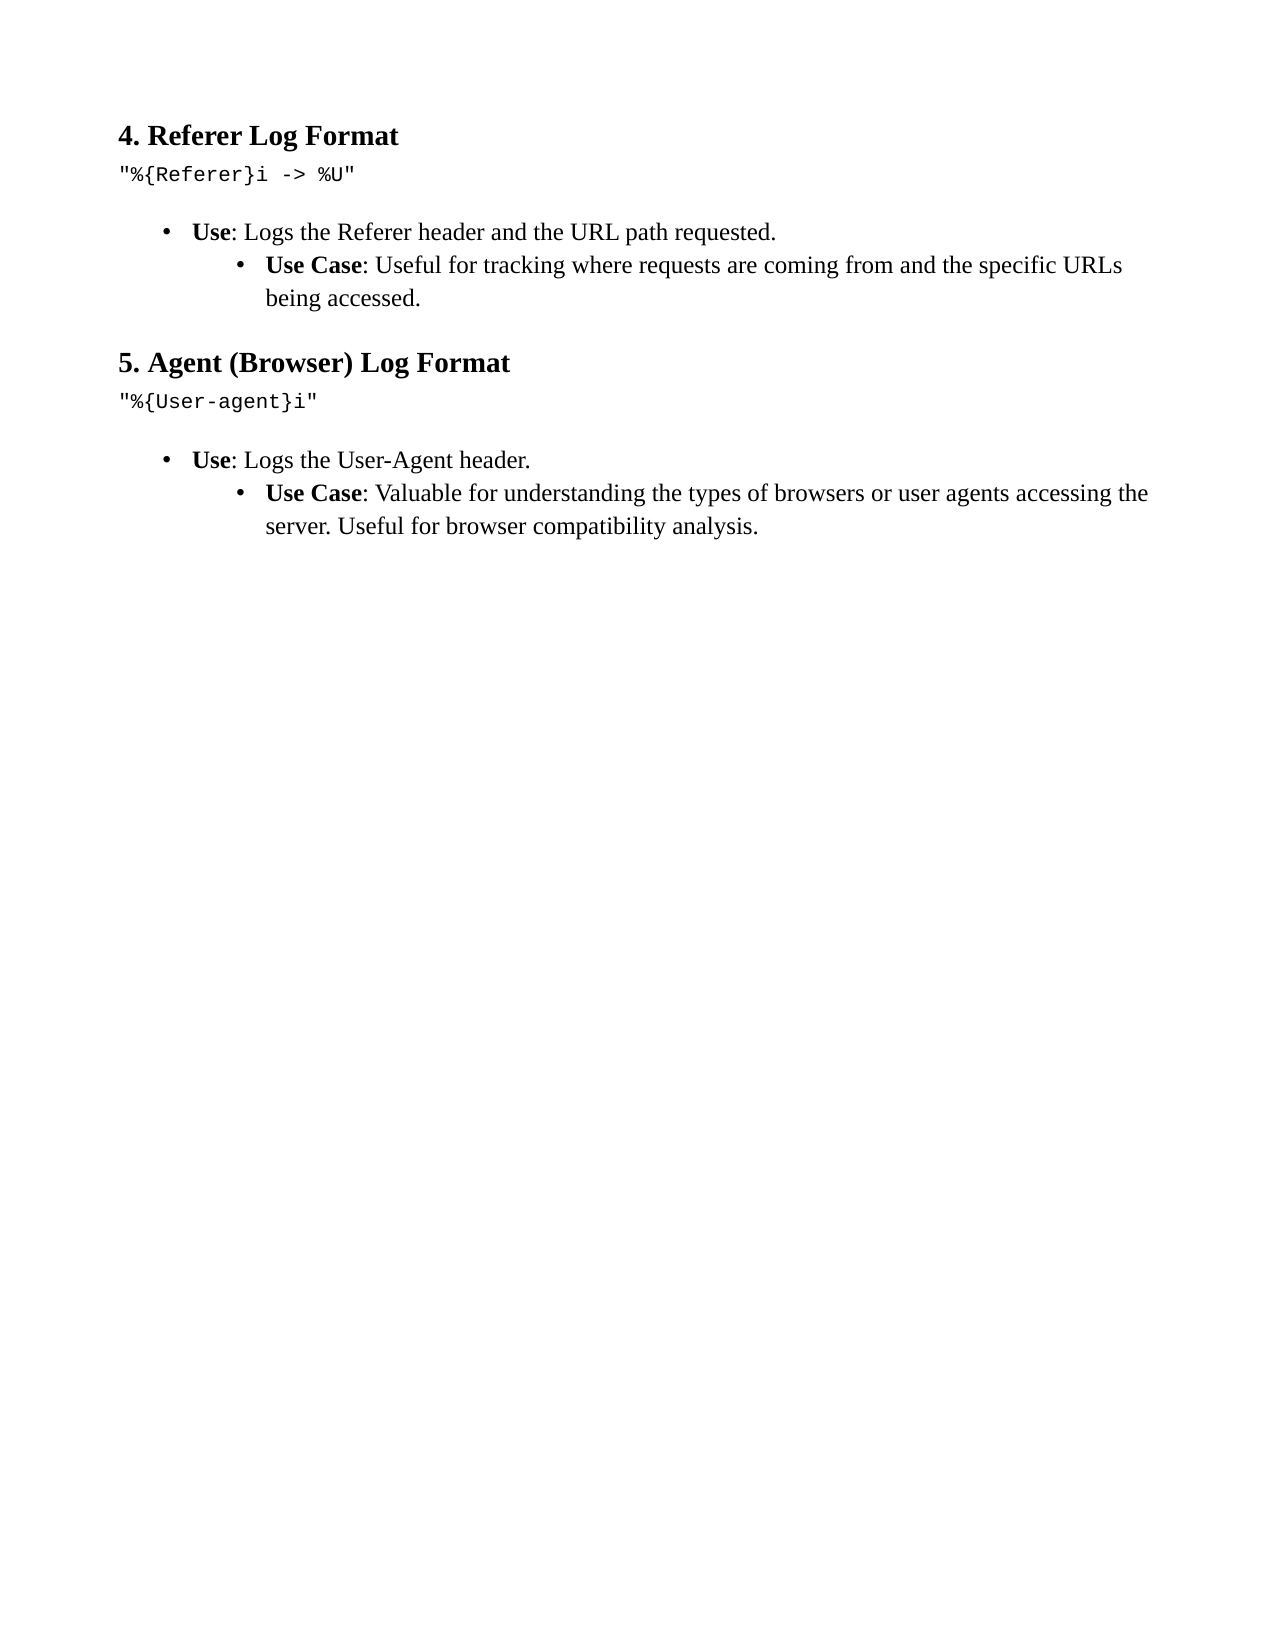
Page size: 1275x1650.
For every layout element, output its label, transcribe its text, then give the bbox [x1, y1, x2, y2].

text "%{User-agent}i" [118, 392, 1157, 415]
list Use Case: Useful for tracking where requests are coming from and the specific URLs being accessed. [236, 250, 1157, 312]
list Use: Logs the Referer header and the URL path requested. [162, 217, 1157, 246]
list Use Case: Valuable for understanding the types of browsers or user agents accessing the server. Useful for browser compatibility analysis. [236, 478, 1157, 539]
text "%{Referer}i -> %U" [118, 164, 1157, 188]
list Use: Logs the User-Agent header. [162, 445, 1157, 473]
subtitle 4. Referer Log Format [118, 118, 1157, 152]
subtitle 5. Agent (Browser) Log Format [118, 346, 1157, 379]
